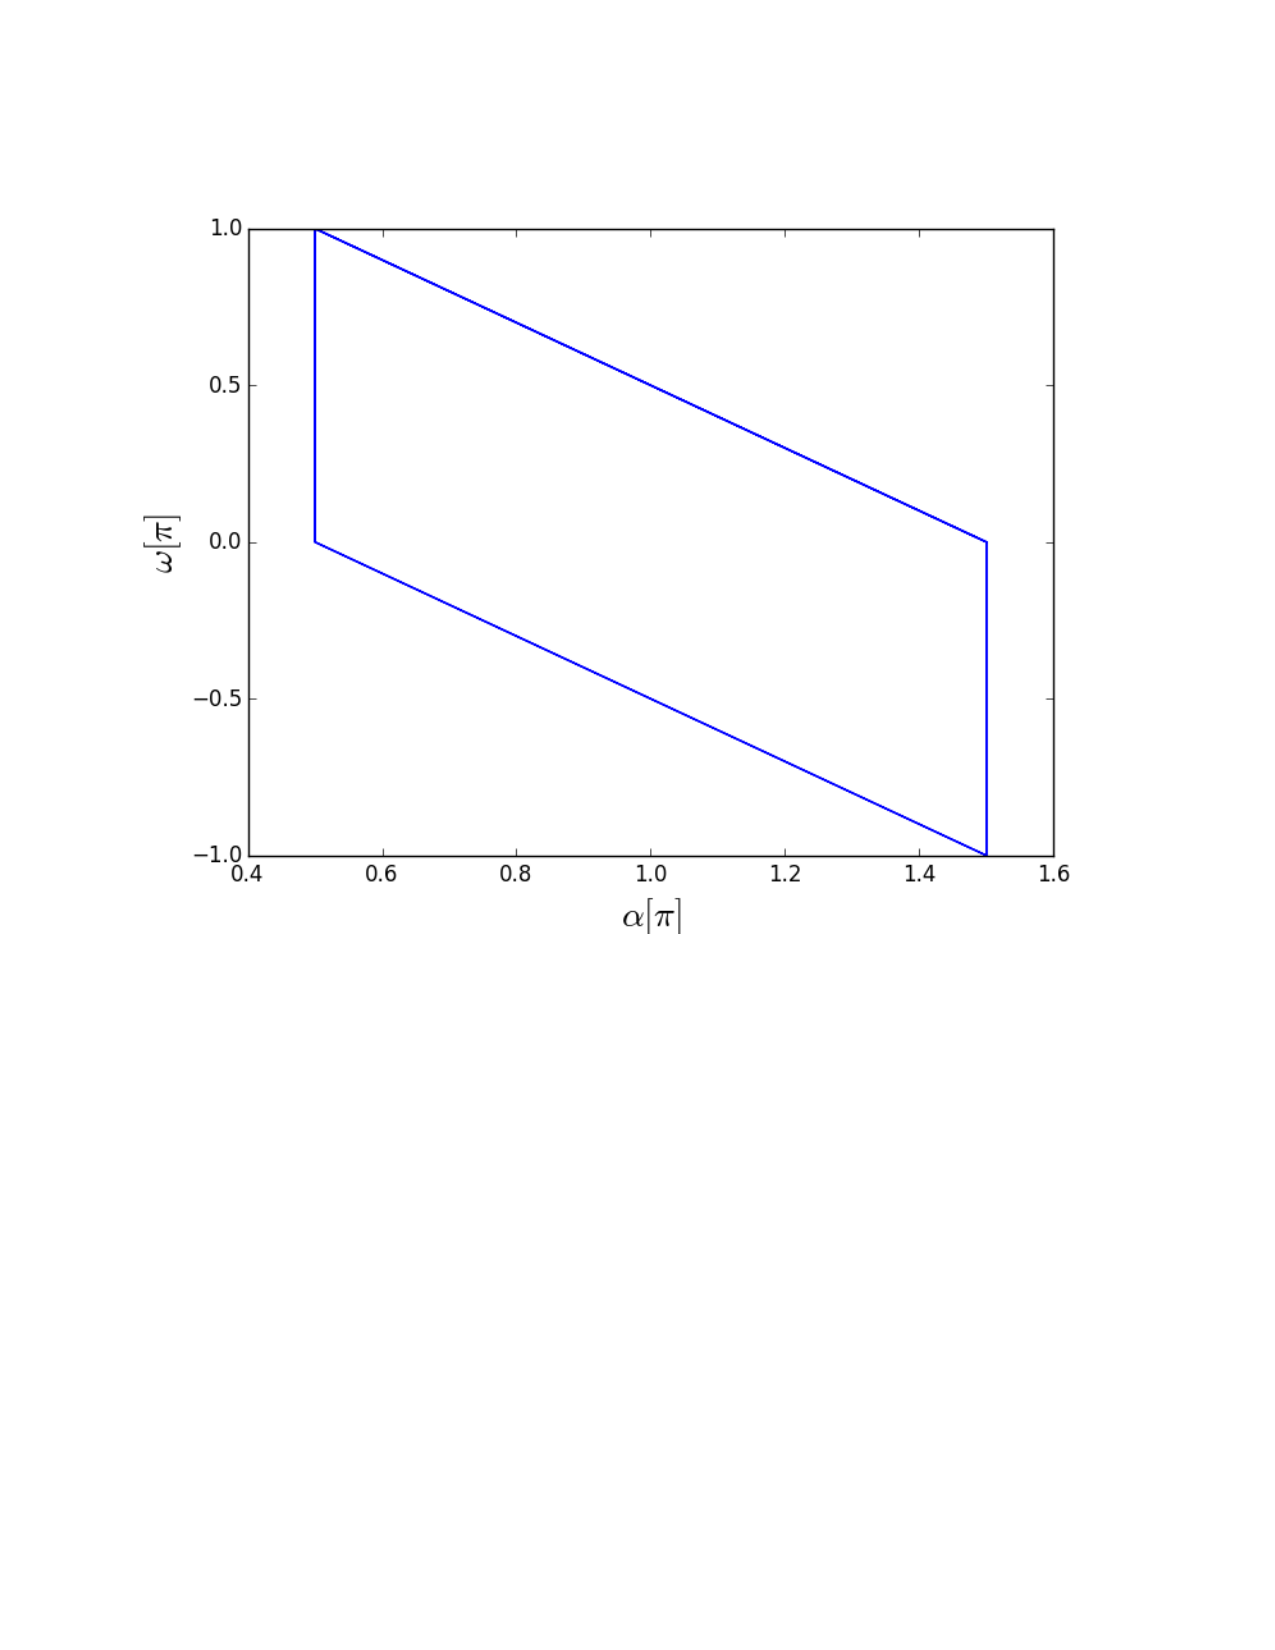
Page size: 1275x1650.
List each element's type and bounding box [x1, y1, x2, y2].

picture [118, 151, 1157, 934]
